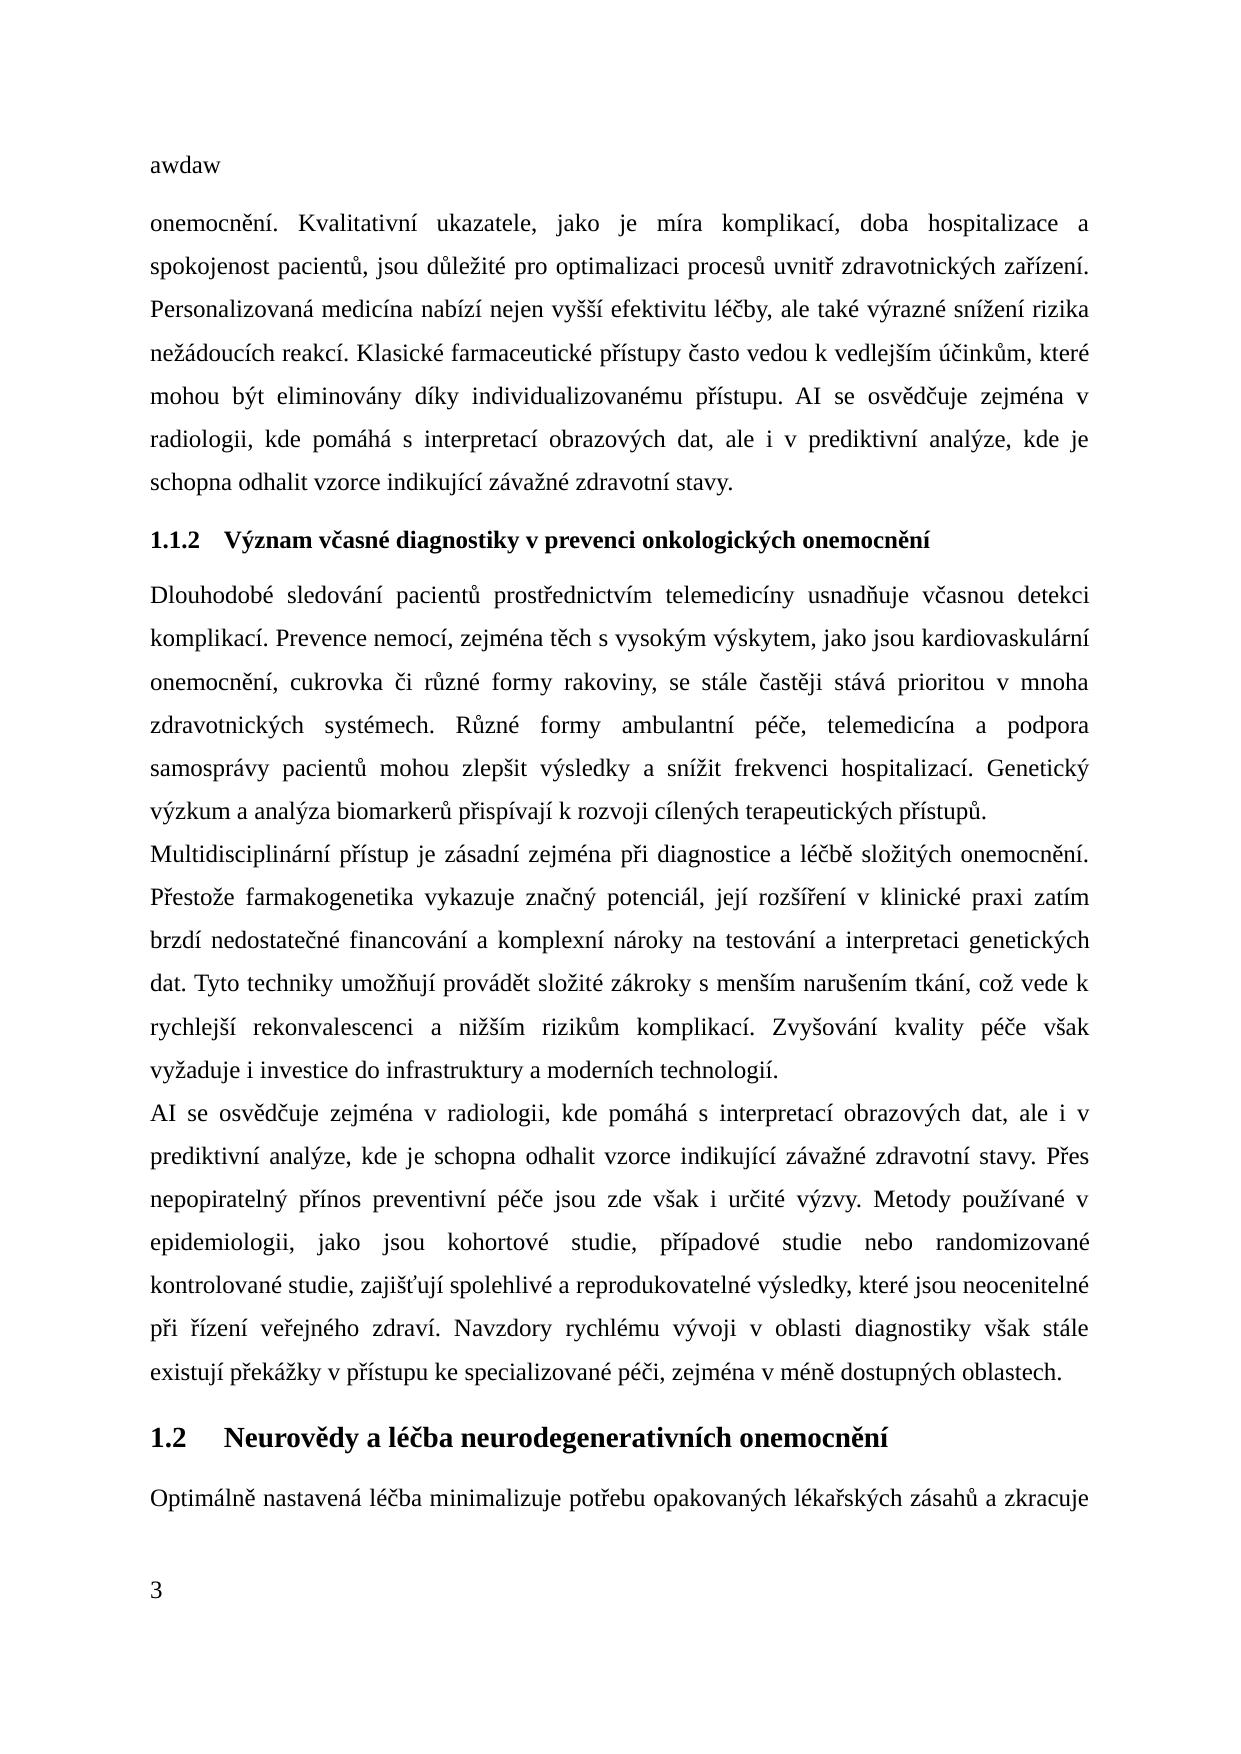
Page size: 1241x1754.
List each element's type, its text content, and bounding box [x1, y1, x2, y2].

text Multidisciplinární přístup je zásadní zejména při diagnostice a léčbě složitých onemocnění. Přestože farmakogenetika vykazuje značný potenciál, její rozšíření v klinické praxi zatím brzdí nedostatečné financování a komplexní nároky na testování a interpretaci genetických dat. Tyto techniky umožňují provádět složité zákroky s menším narušením tkání, což vede k rychlejší rekonvalescenci a nižším rizikům komplikací. Zvyšování kvality péče však vyžaduje i investice do infrastruktury a moderních technologií. [150, 839, 1090, 1083]
text Optimálně nastavená léčba minimalizuje potřebu opakovaných lékařských zásahů a zkracuje [150, 1483, 1090, 1512]
subtitle Význam včasné diagnostiky v prevenci onkologických onemocnění [150, 525, 1090, 553]
text onemocnění. Kvalitativní ukazatele, jako je míra komplikací, doba hospitalizace a spokojenost pacientů, jsou důležité pro optimalizaci procesů uvnitř zdravotnických zařízení. Personalizovaná medicína nabízí nejen vyšší efektivitu léčby, ale také výrazné snížení rizika nežádoucích reakcí. Klasické farmaceutické přístupy často vedou k vedlejším účinkům, které mohou být eliminovány díky individualizovanému přístupu. AI se osvědčuje zejména v radiologii, kde pomáhá s interpretací obrazových dat, ale i v prediktivní analýze, kde je schopna odhalit vzorce indikující závažné zdravotní stavy. [150, 208, 1090, 496]
text Dlouhodobé sledování pacientů prostřednictvím telemedicíny usnadňuje včasnou detekci komplikací. Prevence nemocí, zejména těch s vysokým výskytem, jako jsou kardiovaskulární onemocnění, cukrovka či různé formy rakoviny, se stále častěji stává prioritou v mnoha zdravotnických systémech. Různé formy ambulantní péče, telemedicína a podpora samosprávy pacientů mohou zlepšit výsledky a snížit frekvenci hospitalizací. Genetický výzkum a analýza biomarkerů přispívají k rozvoji cílených terapeutických přístupů. [150, 580, 1090, 825]
text AI se osvědčuje zejména v radiologii, kde pomáhá s interpretací obrazových dat, ale i v prediktivní analýze, kde je schopna odhalit vzorce indikující závažné zdravotní stavy. Přes nepopiratelný přínos preventivní péče jsou zde však i určité výzvy. Metody používané v epidemiologii, jako jsou kohortové studie, případové studie nebo randomizované kontrolované studie, zajišťují spolehlivé a reprodukovatelné výsledky, které jsou neocenitelné při řízení veřejného zdraví. Navzdory rychlému vývoji v oblasti diagnostiky však stále existují překážky v přístupu ke specializované péči, zejména v méně dostupných oblastech. [150, 1098, 1090, 1385]
subtitle Neurovědy a léčba neurodegenerativních onemocnění [150, 1421, 1090, 1454]
